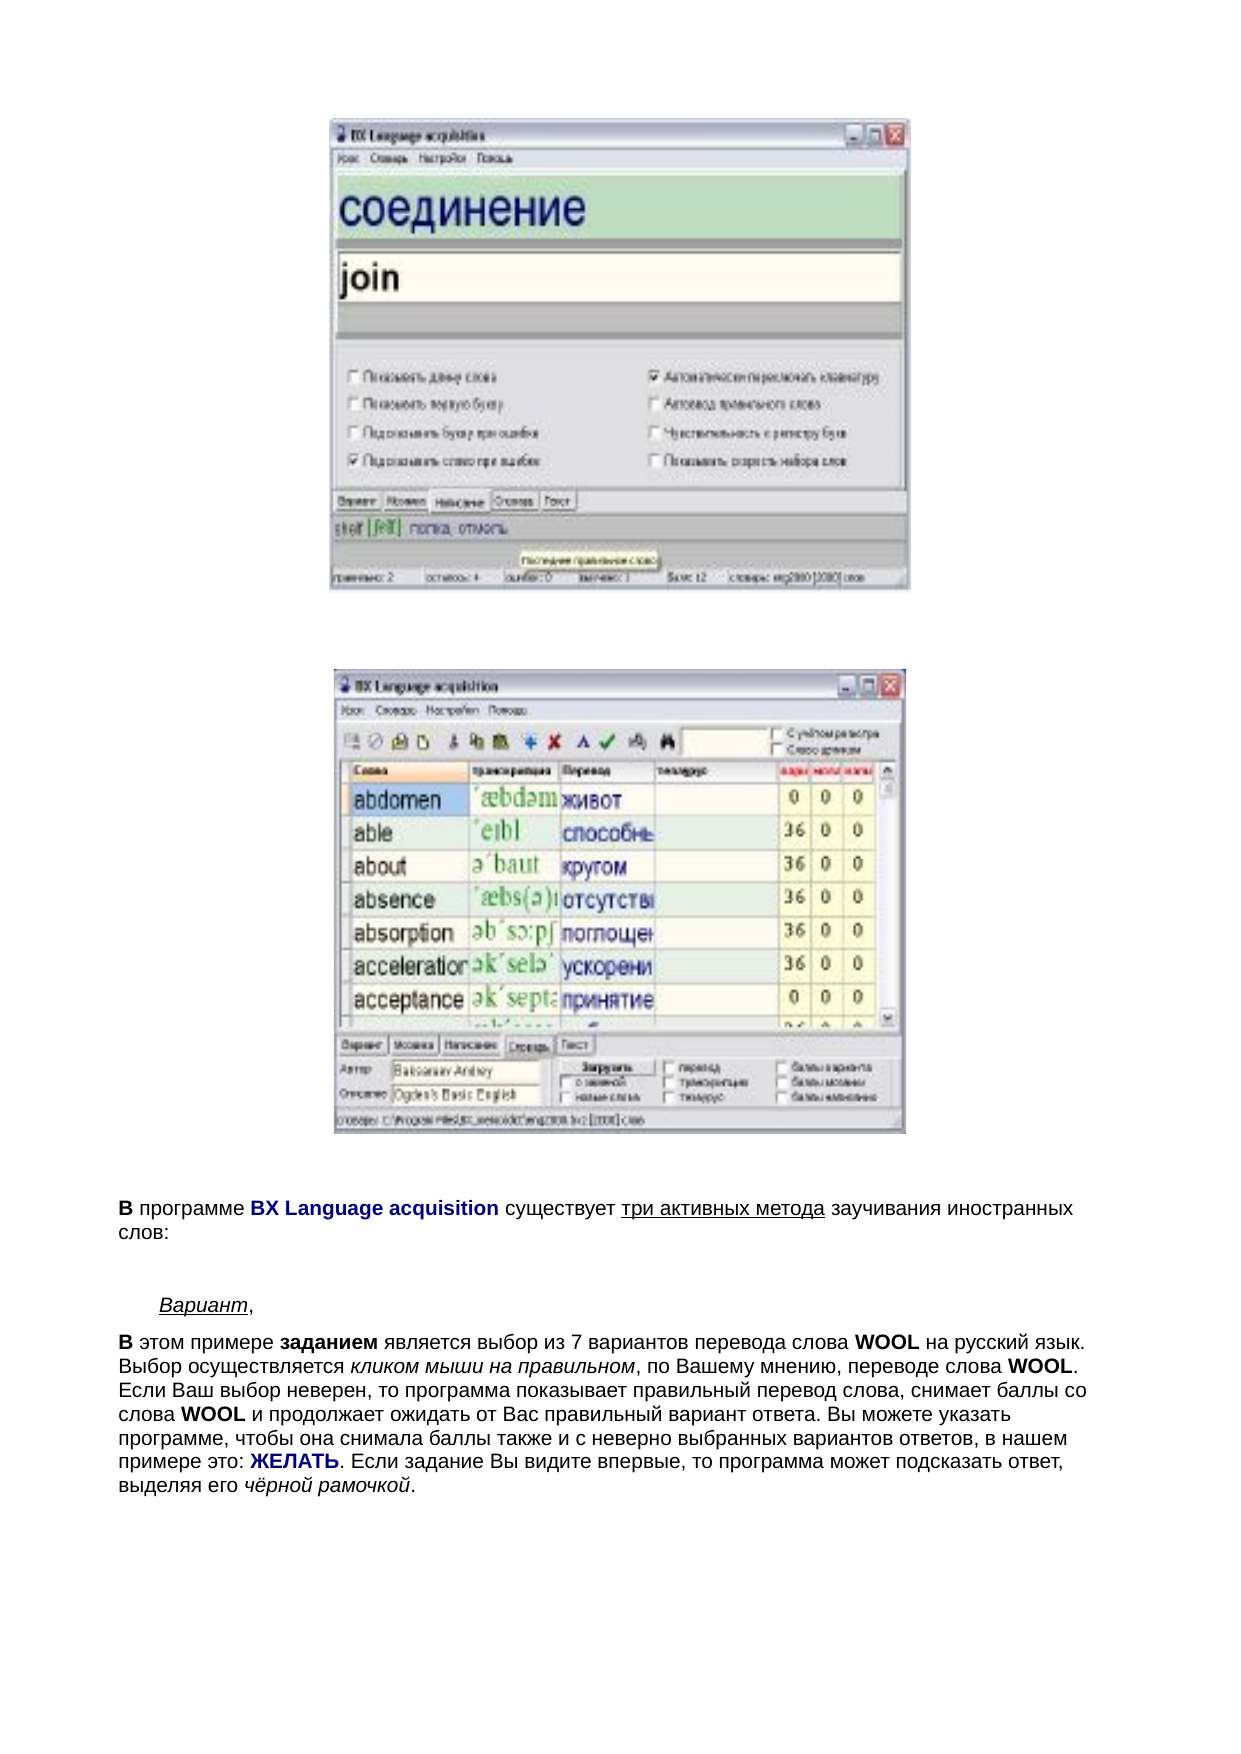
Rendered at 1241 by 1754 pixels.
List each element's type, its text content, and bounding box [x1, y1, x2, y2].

text В этом примере заданием является выбор из 7 вариантов перевода слова WOOL на русский язык. Выбор осуществляется кликом мыши на правильном, по Вашему мнению, переводе слова WOOL. Если Ваш выбор неверен, то программа показывает правильный перевод слова, снимает баллы со слова WOOL и продолжает ожидать от Вас правильный вариант ответа. Вы можете указать программе, чтобы она снимала баллы также и с неверно выбранных вариантов ответов, в нашем примере это: ЖЕЛАТЬ. Если задание Вы видите впервые, то программа может подсказать ответ, выделяя его чёрной рамочкой. [118, 1329, 1122, 1497]
picture [333, 669, 907, 1134]
text В программе BX Language acquisition существует три активных метода заучивания иностранных слов: [118, 1196, 1122, 1244]
picture [329, 118, 912, 593]
text Вариант, [118, 1293, 1122, 1317]
